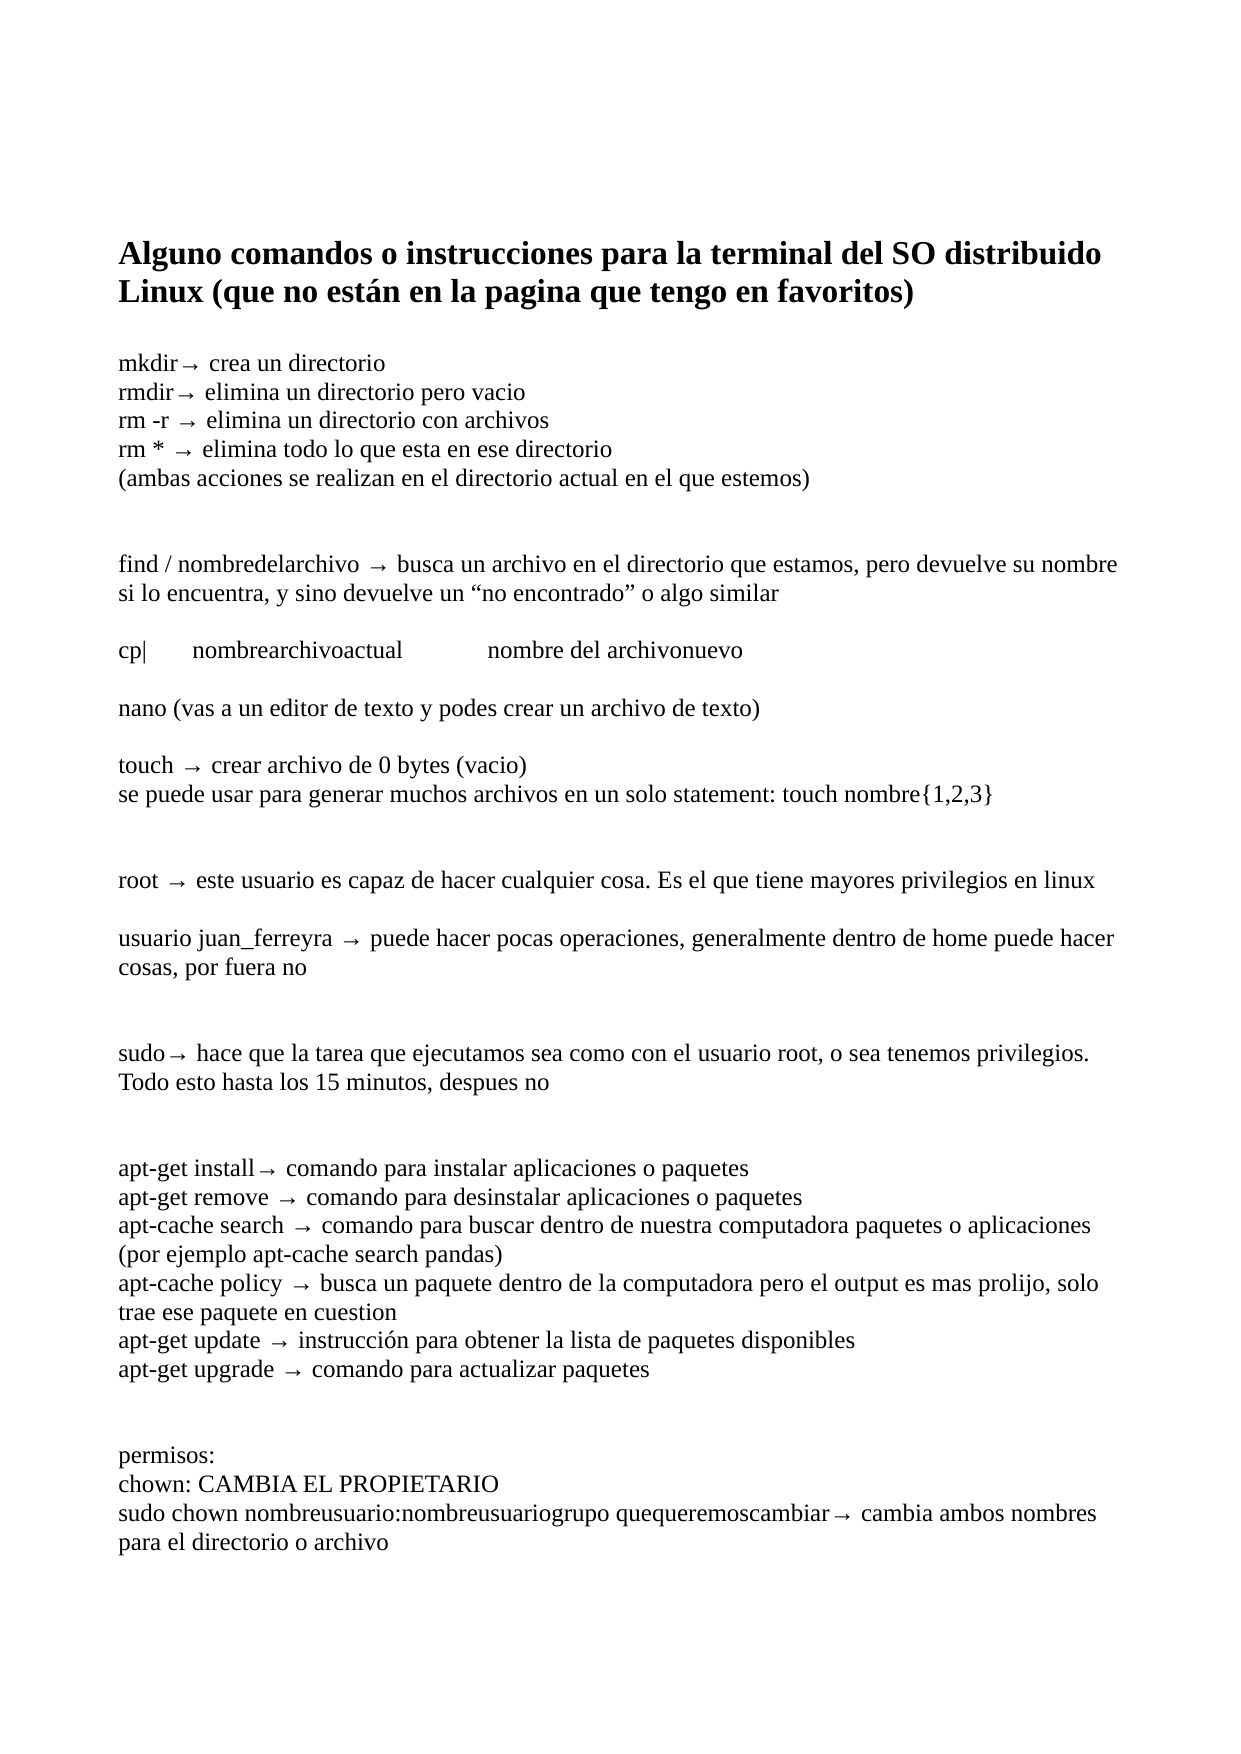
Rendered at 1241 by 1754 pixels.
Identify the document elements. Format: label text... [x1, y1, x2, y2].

text apt-get update → instrucción para obtener la lista de paquetes disponibles [118, 1326, 1122, 1354]
text root → este usuario es capaz de hacer cualquier cosa. Es el que tiene mayores privilegios en linux [118, 866, 1122, 894]
text chown: CAMBIA EL PROPIETARIO [118, 1469, 1122, 1498]
text apt-get remove → comando para desinstalar aplicaciones o paquetes [118, 1182, 1122, 1211]
text apt-cache policy → busca un paquete dentro de la computadora pero el output es mas prolijo, solo trae ese paquete en cuestion [118, 1268, 1122, 1326]
text touch → crear archivo de 0 bytes (vacio) se puede usar para generar muchos archivos en un solo statement: touch nombre{1,2,3} [118, 751, 1122, 808]
text nano (vas a un editor de texto y podes crear un archivo de texto) [118, 693, 1122, 722]
text permisos: [118, 1441, 1122, 1469]
text usuario juan_ferreyra → puede hacer pocas operaciones, generalmente dentro de home puede hacer cosas, por fuera no [118, 923, 1122, 981]
text apt-get upgrade → comando para actualizar paquetes [118, 1354, 1122, 1383]
text (ambas acciones se realizan en el directorio actual en el que estemos) [118, 463, 1122, 492]
text cp| nombrearchivoactual nombre del archivonuevo [118, 636, 1122, 664]
text apt-cache search → comando para buscar dentro de nuestra computadora paquetes o aplicaciones (por ejemplo apt-cache search pandas) [118, 1211, 1122, 1268]
text rm -r → elimina un directorio con archivos [118, 406, 1122, 434]
text mkdir→ crea un directorio [118, 348, 1122, 377]
text rmdir→ elimina un directorio pero vacio [118, 377, 1122, 406]
text sudo→ hace que la tarea que ejecutamos sea como con el usuario root, o sea tenemos privilegios. Todo esto hasta los 15 minutos, despues no [118, 1038, 1122, 1096]
text find / nombredelarchivo → busca un archivo en el directorio que estamos, pero devuelve su nombre si lo encuentra, y sino devuelve un “no encontrado” o algo similar [118, 549, 1122, 607]
text sudo chown nombreusuario:nombreusuariogrupo quequeremoscambiar→ cambia ambos nombres para el directorio o archivo [118, 1498, 1122, 1556]
text rm * → elimina todo lo que esta en ese directorio [118, 434, 1122, 463]
text apt-get install→ comando para instalar aplicaciones o paquetes [118, 1153, 1122, 1182]
text Alguno comandos o instrucciones para la terminal del SO distribuido Linux (que no están en la pagina que tengo en favoritos) [118, 233, 1122, 310]
